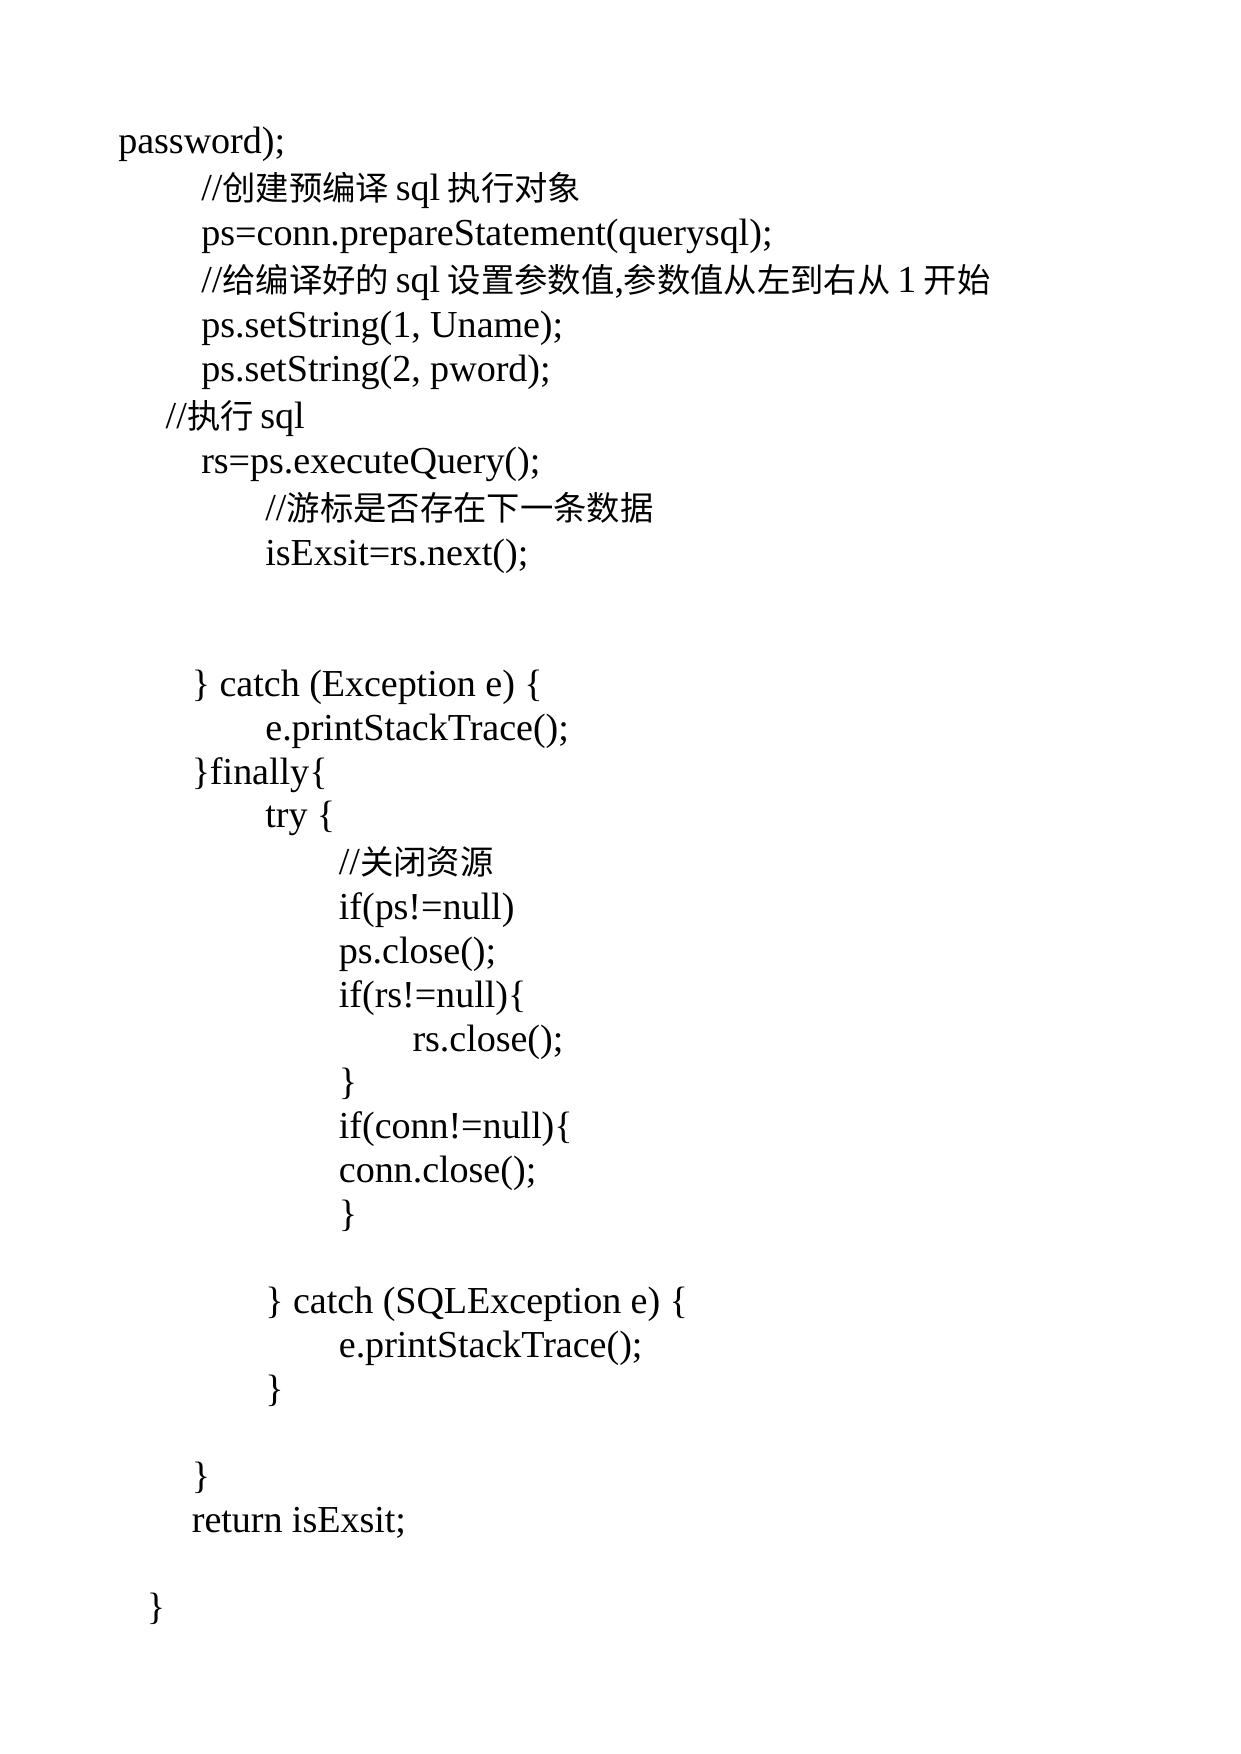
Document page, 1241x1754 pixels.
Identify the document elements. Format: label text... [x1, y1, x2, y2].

text try { [118, 792, 1122, 836]
text //创建预编译sql执行对象 [118, 162, 1122, 210]
text //执行sql [118, 389, 1122, 438]
text } [118, 1059, 1122, 1103]
text if(rs!=null){ [118, 972, 1122, 1016]
text e.printStackTrace(); [118, 1322, 1122, 1366]
text rs=ps.executeQuery(); [118, 438, 1122, 482]
text e.printStackTrace(); [118, 705, 1122, 748]
text ps=conn.prepareStatement(querysql); [118, 210, 1122, 254]
text ps.setString(1, Uname); [118, 302, 1122, 346]
text } catch (Exception e) { [118, 661, 1122, 705]
text conn.close(); [118, 1147, 1122, 1191]
text } [118, 1191, 1122, 1234]
text } [118, 1584, 1122, 1628]
text rs.close(); [118, 1016, 1122, 1059]
text password); [118, 118, 1122, 162]
text if(conn!=null){ [118, 1103, 1122, 1147]
text } [118, 1366, 1122, 1409]
text } catch (SQLException e) { [118, 1278, 1122, 1322]
text if(ps!=null) [118, 884, 1122, 928]
text return isExsit; [118, 1497, 1122, 1541]
text }finally{ [118, 748, 1122, 792]
text } [118, 1453, 1122, 1497]
text ps.setString(2, pword); [118, 346, 1122, 389]
text //游标是否存在下一条数据 [118, 482, 1122, 530]
text ps.close(); [118, 928, 1122, 972]
text //关闭资源 [118, 836, 1122, 884]
text isExsit=rs.next(); [118, 530, 1122, 573]
text //给编译好的sql设置参数值,参数值从左到右从1开始 [118, 254, 1122, 302]
